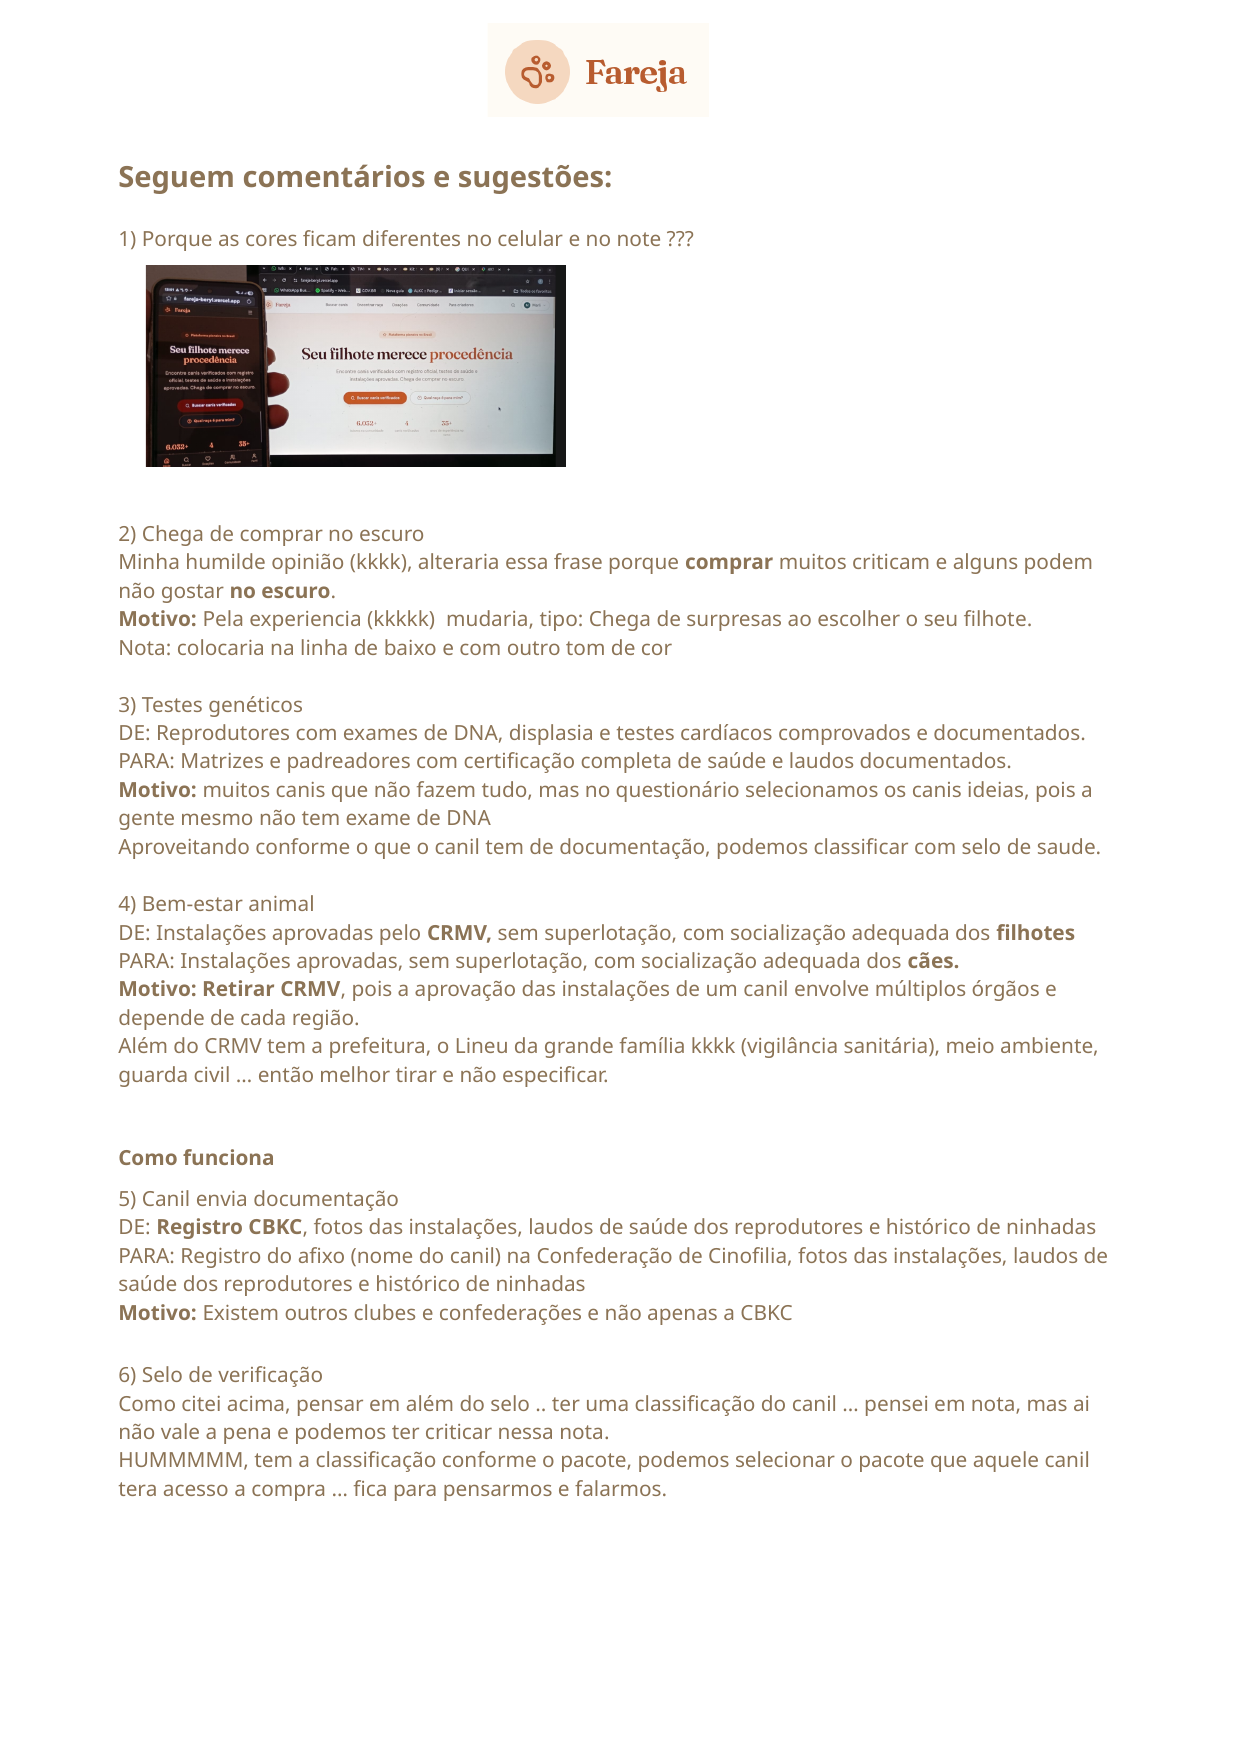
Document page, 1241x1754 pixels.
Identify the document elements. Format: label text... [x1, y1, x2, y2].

text Além do CRMV tem a prefeitura, o Lineu da grande família kkkk (vigilância sanitária), meio ambiente, guarda civil … então melhor tirar e não especificar. [118, 1031, 1122, 1088]
text HUMMMMM, tem a classificação conforme o pacote, podemos selecionar o pacote que aquele canil tera acesso a compra … fica para pensarmos e falarmos. [118, 1446, 1122, 1502]
picture [145, 265, 566, 467]
text DE: Instalações aprovadas pelo CRMV, sem superlotação, com socialização adequada dos filhotes [118, 918, 1122, 946]
text DE: Reprodutores com exames de DNA, displasia e testes cardíacos comprovados e documentados. [118, 718, 1122, 747]
text 1) Porque as cores ficam diferentes no celular e no note ??? [118, 224, 1122, 253]
text PARA: Instalações aprovadas, sem superlotação, com socialização adequada dos cães. [118, 946, 1122, 974]
text Motivo: Pela experiencia (kkkkk) mudaria, tipo: Chega de surpresas ao escolher o seu filhote. [118, 604, 1122, 633]
text Aproveitando conforme o que o canil tem de documentação, podemos classificar com selo de saude. [118, 832, 1122, 860]
text Como citei acima, pensar em além do selo .. ter uma classificação do canil … pensei em nota, mas ai não vale a pena e podemos ter criticar nessa nota. [118, 1389, 1122, 1446]
text DE: Registro CBKC, fotos das instalações, laudos de saúde dos reprodutores e histórico de ninhadas [118, 1212, 1122, 1241]
text PARA: Matrizes e padreadores com certificação completa de saúde e laudos documentados. [118, 747, 1122, 775]
subtitle Como funciona [118, 1143, 1122, 1172]
text Motivo: muitos canis que não fazem tudo, mas no questionário selecionamos os canis ideias, pois a gente mesmo não tem exame de DNA [118, 775, 1122, 832]
text 6) Selo de verificação [118, 1360, 1122, 1389]
text Motivo: Existem outros clubes e confederações e não apenas a CBKC [118, 1298, 1122, 1326]
picture [487, 23, 709, 117]
text 4) Bem-estar animal [118, 889, 1122, 918]
text Nota: colocaria na linha de baixo e com outro tom de cor [118, 633, 1122, 661]
text Seguem comentários e sugestões: [118, 156, 1122, 196]
text Motivo: Retirar CRMV, pois a aprovação das instalações de um canil envolve múltiplos órgãos e depende de cada região. [118, 974, 1122, 1031]
text Minha humilde opinião (kkkk), alteraria essa frase porque comprar muitos criticam e alguns podem não gostar no escuro. [118, 547, 1122, 604]
text 5) Canil envia documentação [118, 1184, 1122, 1212]
text PARA: Registro do afixo (nome do canil) na Confederação de Cinofilia, fotos das instalações, laudos de saúde dos reprodutores e histórico de ninhadas [118, 1241, 1122, 1298]
text 3) Testes genéticos [118, 690, 1122, 718]
text 2) Chega de comprar no escuro [118, 519, 1122, 547]
